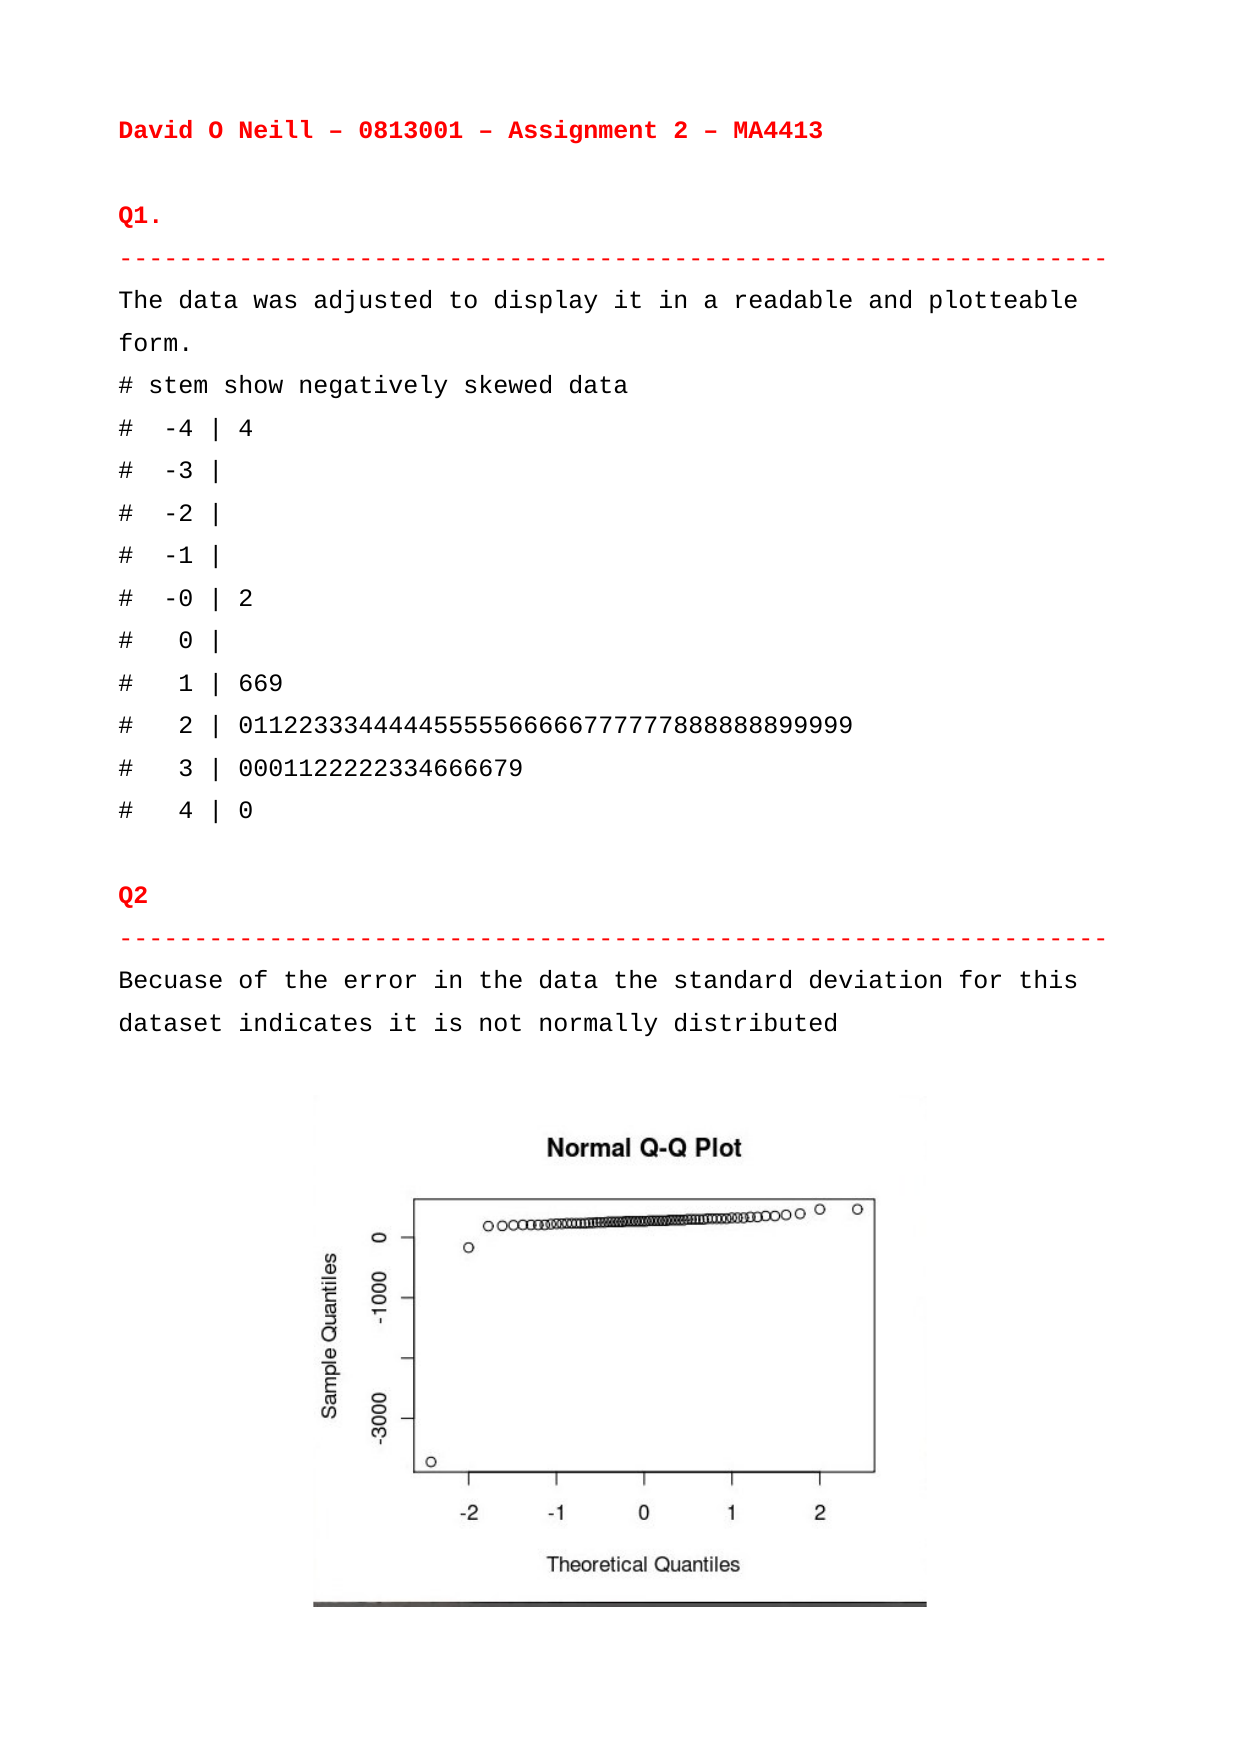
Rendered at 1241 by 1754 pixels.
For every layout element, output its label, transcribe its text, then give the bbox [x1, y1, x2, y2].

text The data was adjusted to display it in a readable and plotteable form. [118, 288, 1122, 359]
picture [313, 1095, 927, 1607]
text ------------------------------------------------------------------ [118, 246, 1122, 274]
text # 2 | 01122333444445555566666777777888888899999 [118, 713, 1122, 741]
text # 3 | 0001122222334666679 [118, 756, 1122, 784]
text # stem show negatively skewed data [118, 373, 1122, 401]
text # -3 | [118, 458, 1122, 486]
text David O Neill – 0813001 – Assignment 2 – MA4413 [118, 118, 1122, 146]
text # 0 | [118, 628, 1122, 656]
text # -4 | 4 [118, 416, 1122, 444]
text ------------------------------------------------------------------ [118, 926, 1122, 954]
text Q1. [118, 203, 1122, 231]
text # -0 | 2 [118, 586, 1122, 614]
text # 1 | 669 [118, 671, 1122, 699]
text # -2 | [118, 501, 1122, 529]
text Q2 [118, 883, 1122, 911]
text # 4 | 0 [118, 798, 1122, 826]
text Becuase of the error in the data the standard deviation for this dataset indicates it is not normally distributed [118, 968, 1122, 1039]
text # -1 | [118, 543, 1122, 571]
